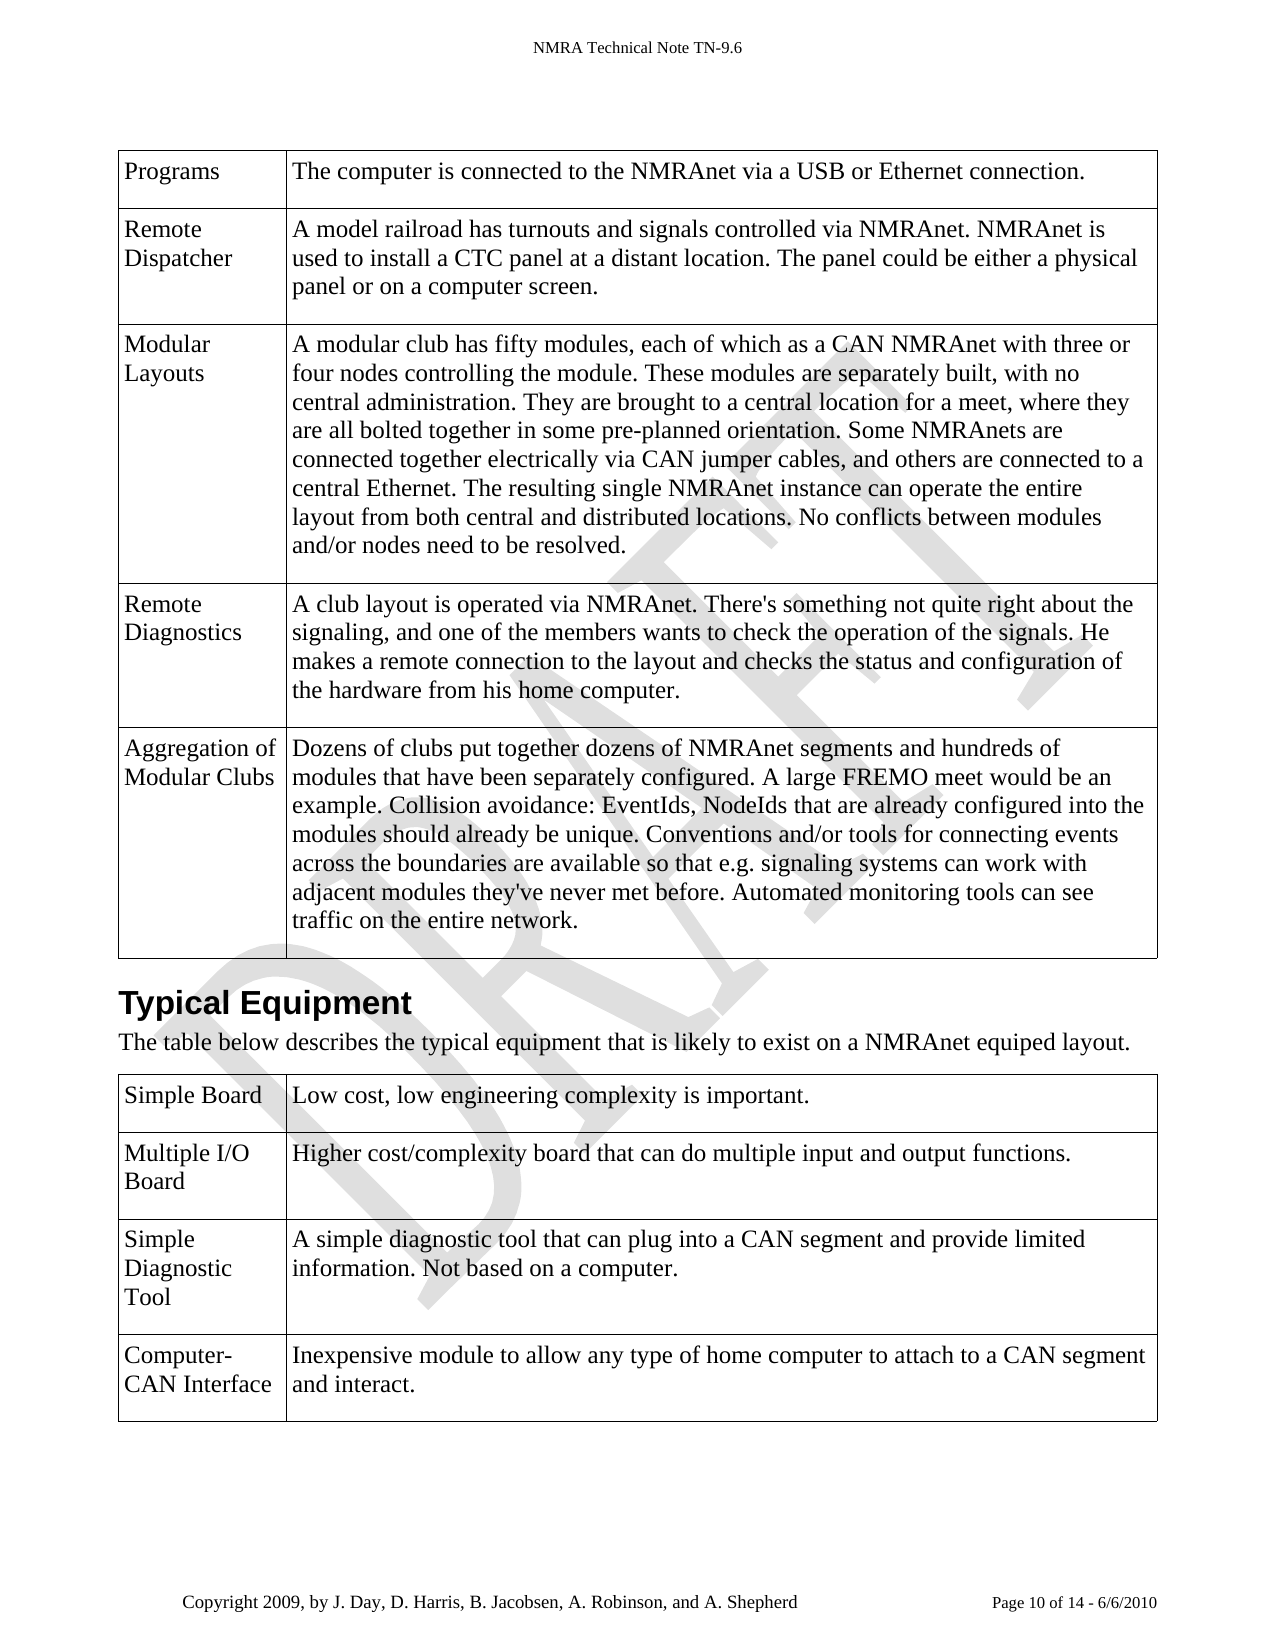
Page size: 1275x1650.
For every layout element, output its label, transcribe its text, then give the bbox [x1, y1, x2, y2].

table_cell Remote Dispatcher [119, 209, 286, 323]
subtitle Typical Equipment [377, 983, 484, 1021]
table_cell Dozens of clubs put together dozens of NMRAnet segments and hundreds of modules that have been separately configured. A large FREMO meet would be an example. Collision avoidance: EventIds, NodeIds that are already configured into the modules should already be unique. Conventions and/or tools for connecting events across the boundaries are available so that e.g. signaling systems can work with adjacent modules they've never met before. Automated monitoring tools can see traffic on the entire network. [371, 828, 515, 958]
table_cell Dozens of clubs put together dozens of NMRAnet segments and hundreds of modules that have been separately configured. A large FREMO meet would be an example. Collision avoidance: EventIds, NodeIds that are already configured into the modules should already be unique. Conventions and/or tools for connecting events across the boundaries are available so that e.g. signaling systems can work with adjacent modules they've never met before. Automated monitoring tools can see traffic on the entire network. [639, 728, 1157, 958]
table_cell A simple diagnostic tool that can plug into a CAN segment and provide limited information. Not based on a computer. [287, 1220, 1157, 1334]
subtitle Typical Equipment [502, 983, 623, 1021]
table_cell A modular club has fifty modules, each of which as a CAN NMRAnet with three or four nodes controlling the module. These modules are separately built, with no central administration. They are brought to a central location for a meet, where they are all bolted together in some pre-planned orientation. Some NMRAnets are connected together electrically via CAN jumper cables, and others are connected to a central Ethernet. The resulting single NMRAnet instance can operate the entire layout from both central and distributed locations. No conflicts between modules and/or nodes need to be resolved. [287, 325, 1157, 583]
table_header Low cost, low engineering complexity is important. [581, 1075, 1157, 1132]
table_cell Programs [119, 151, 286, 208]
table_cell Dozens of clubs put together dozens of NMRAnet segments and hundreds of modules that have been separately configured. A large FREMO meet would be an example. Collision avoidance: EventIds, NodeIds that are already configured into the modules should already be unique. Conventions and/or tools for connecting events across the boundaries are available so that e.g. signaling systems can work with adjacent modules they've never met before. Automated monitoring tools can see traffic on the entire network. [287, 728, 703, 958]
table_cell A model railroad has turnouts and signals controlled via NMRAnet. NMRAnet is used to install a CTC panel at a distant location. The panel could be either a physical panel or on a computer screen. [287, 209, 1157, 323]
table_cell Modular Layouts [119, 325, 286, 583]
table_header Low cost, low engineering complexity is important. [287, 1075, 473, 1132]
table_header Simple Board [119, 1075, 285, 1132]
table_cell Dozens of clubs put together dozens of NMRAnet segments and hundreds of modules that have been separately configured. A large FREMO meet would be an example. Collision avoidance: EventIds, NodeIds that are already configured into the modules should already be unique. Conventions and/or tools for connecting events across the boundaries are available so that e.g. signaling systems can work with adjacent modules they've never met before. Automated monitoring tools can see traffic on the entire network. [565, 728, 701, 856]
table_cell Higher cost/complexity board that can do multiple input and output functions. [287, 1134, 372, 1219]
table_cell Multiple I/O Board [119, 1133, 286, 1219]
table_cell A club layout is operated via NMRAnet. There's something not quite right about the signaling, and one of the members wants to check the operation of the signals. He makes a remote connection to the layout and checks the status and configuration of the hardware from his home computer. [287, 584, 787, 727]
text The table below describes the typical equipment that is likely to exist on a NMRAnet equiped layout. [223, 1027, 409, 1056]
table_cell Aggregation of Modular Clubs [119, 728, 286, 958]
subtitle Typical Equipment [211, 983, 371, 1021]
table_header Low cost, low engineering complexity is important. [471, 1075, 584, 1132]
table_cell Inexpensive module to allow any type of home computer to attach to a CAN segment and interact. [287, 1335, 1157, 1421]
table_cell Higher cost/complexity board that can do multiple input and output functions. [509, 1133, 1157, 1219]
text The table below describes the typical equipment that is likely to exist on a NMRAnet equiped layout. [427, 1027, 519, 1056]
table_cell Simple Diagnostic Tool [119, 1220, 286, 1334]
table_cell The computer is connected to the NMRAnet via a USB or Ethernet connection. [287, 151, 1157, 208]
table_cell Computer-CAN Interface [119, 1335, 286, 1421]
subtitle Typical Equipment [118, 983, 204, 1021]
subtitle Typical Equipment [621, 983, 1157, 1021]
table_cell Remote Diagnostics [119, 584, 286, 727]
text The table below describes the typical equipment that is likely to exist on a NMRAnet equiped layout. [118, 1027, 209, 1056]
table_cell Higher cost/complexity board that can do multiple input and output functions. [329, 1133, 494, 1219]
table_cell A club layout is operated via NMRAnet. There's something not quite right about the signaling, and one of the members wants to check the operation of the signals. He makes a remote connection to the layout and checks the status and configuration of the hardware from his home computer. [687, 584, 1157, 727]
text The table below describes the typical equipment that is likely to exist on a NMRAnet equiped layout. [533, 1027, 1157, 1056]
